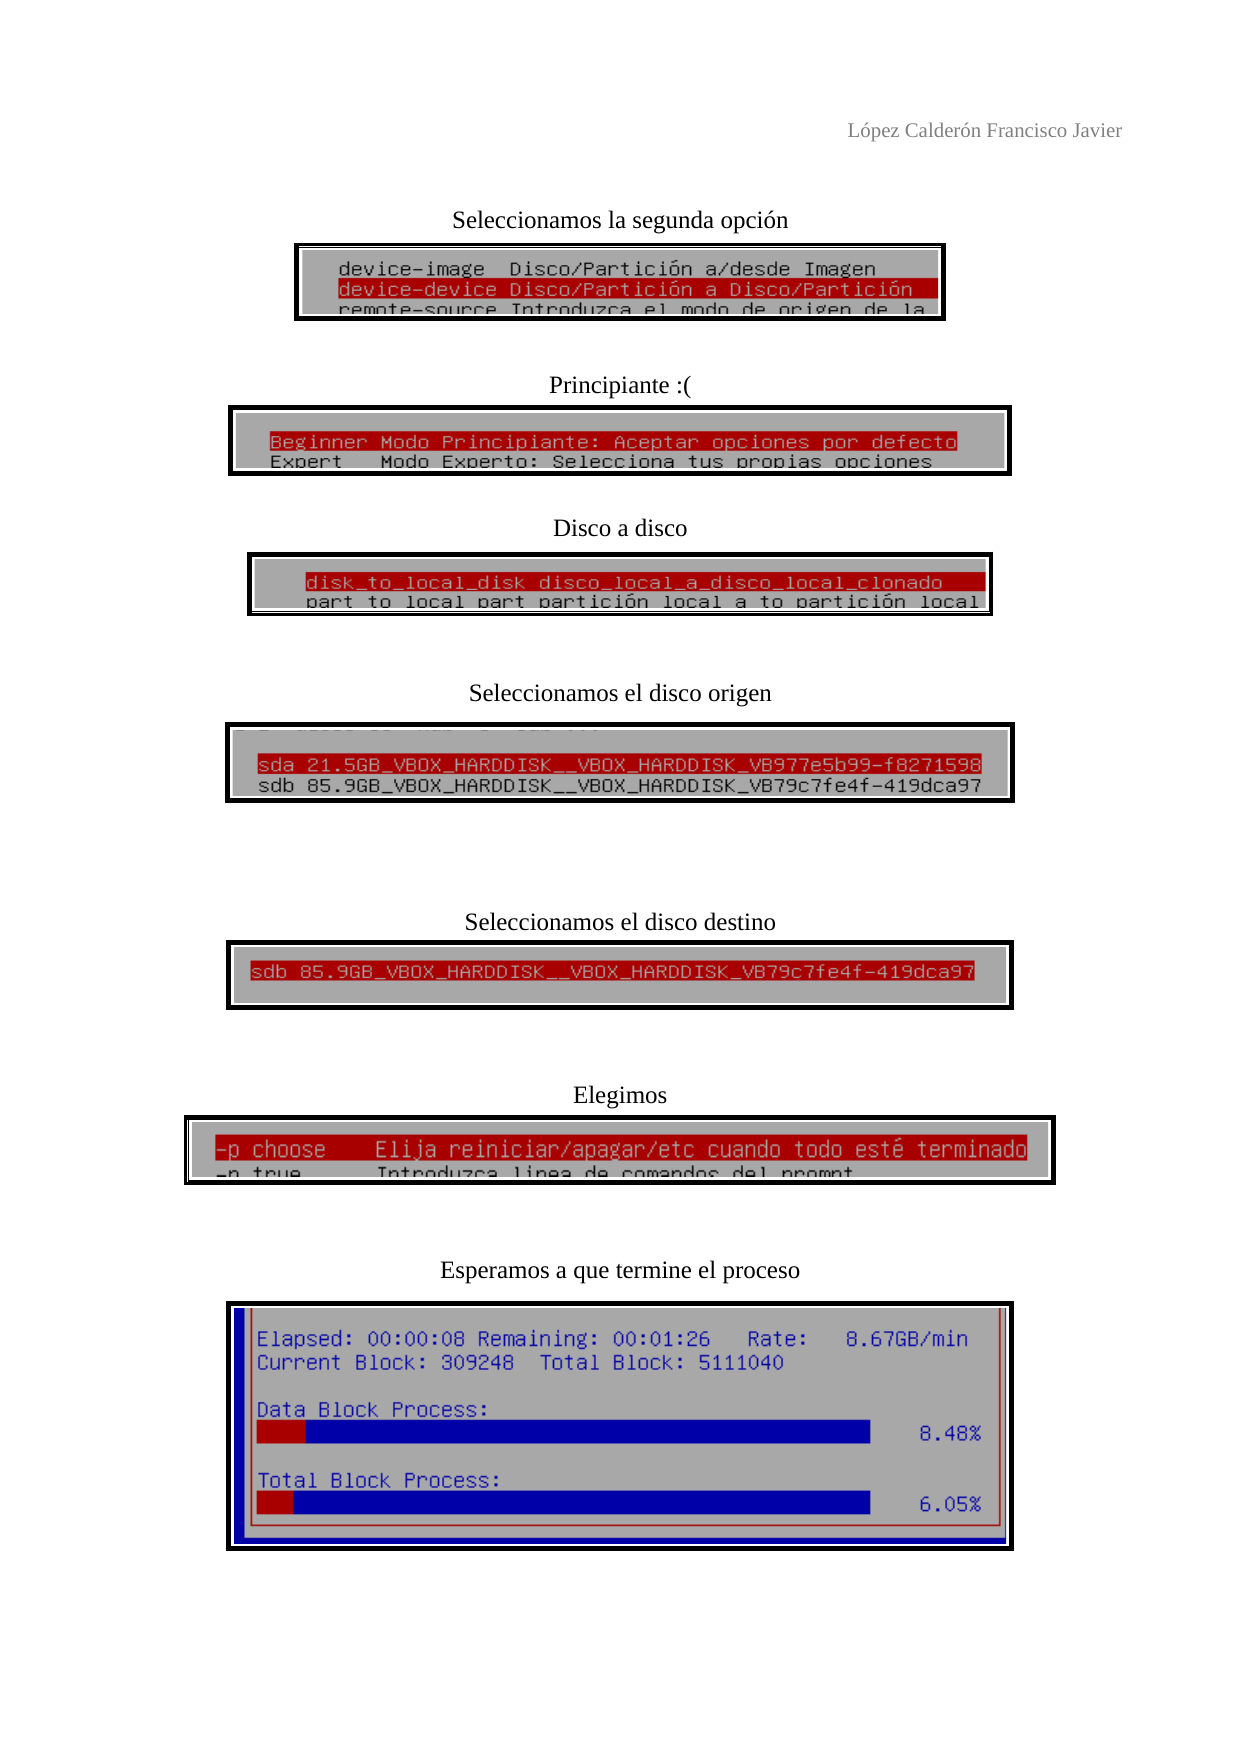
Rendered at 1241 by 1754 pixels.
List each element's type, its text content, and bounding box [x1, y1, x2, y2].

picture [192, 1122, 1049, 1177]
text [233, 410, 1007, 471]
text [189, 1120, 1051, 1180]
picture [235, 413, 1005, 468]
picture [302, 250, 939, 314]
text Seleccionamos la segunda opción [118, 205, 1122, 233]
picture [254, 559, 986, 608]
picture [234, 947, 1007, 1003]
text Principiante :( [118, 370, 1122, 398]
picture [234, 1308, 1007, 1544]
text Elegimos [118, 1080, 1122, 1109]
text Seleccionamos el disco origen [118, 678, 1122, 707]
text Seleccionamos el disco destino [118, 907, 1122, 935]
text Disco a disco [118, 513, 1122, 542]
picture [232, 730, 1008, 796]
text [230, 727, 1010, 798]
text Esperamos a que termine el proceso [118, 1255, 1122, 1284]
